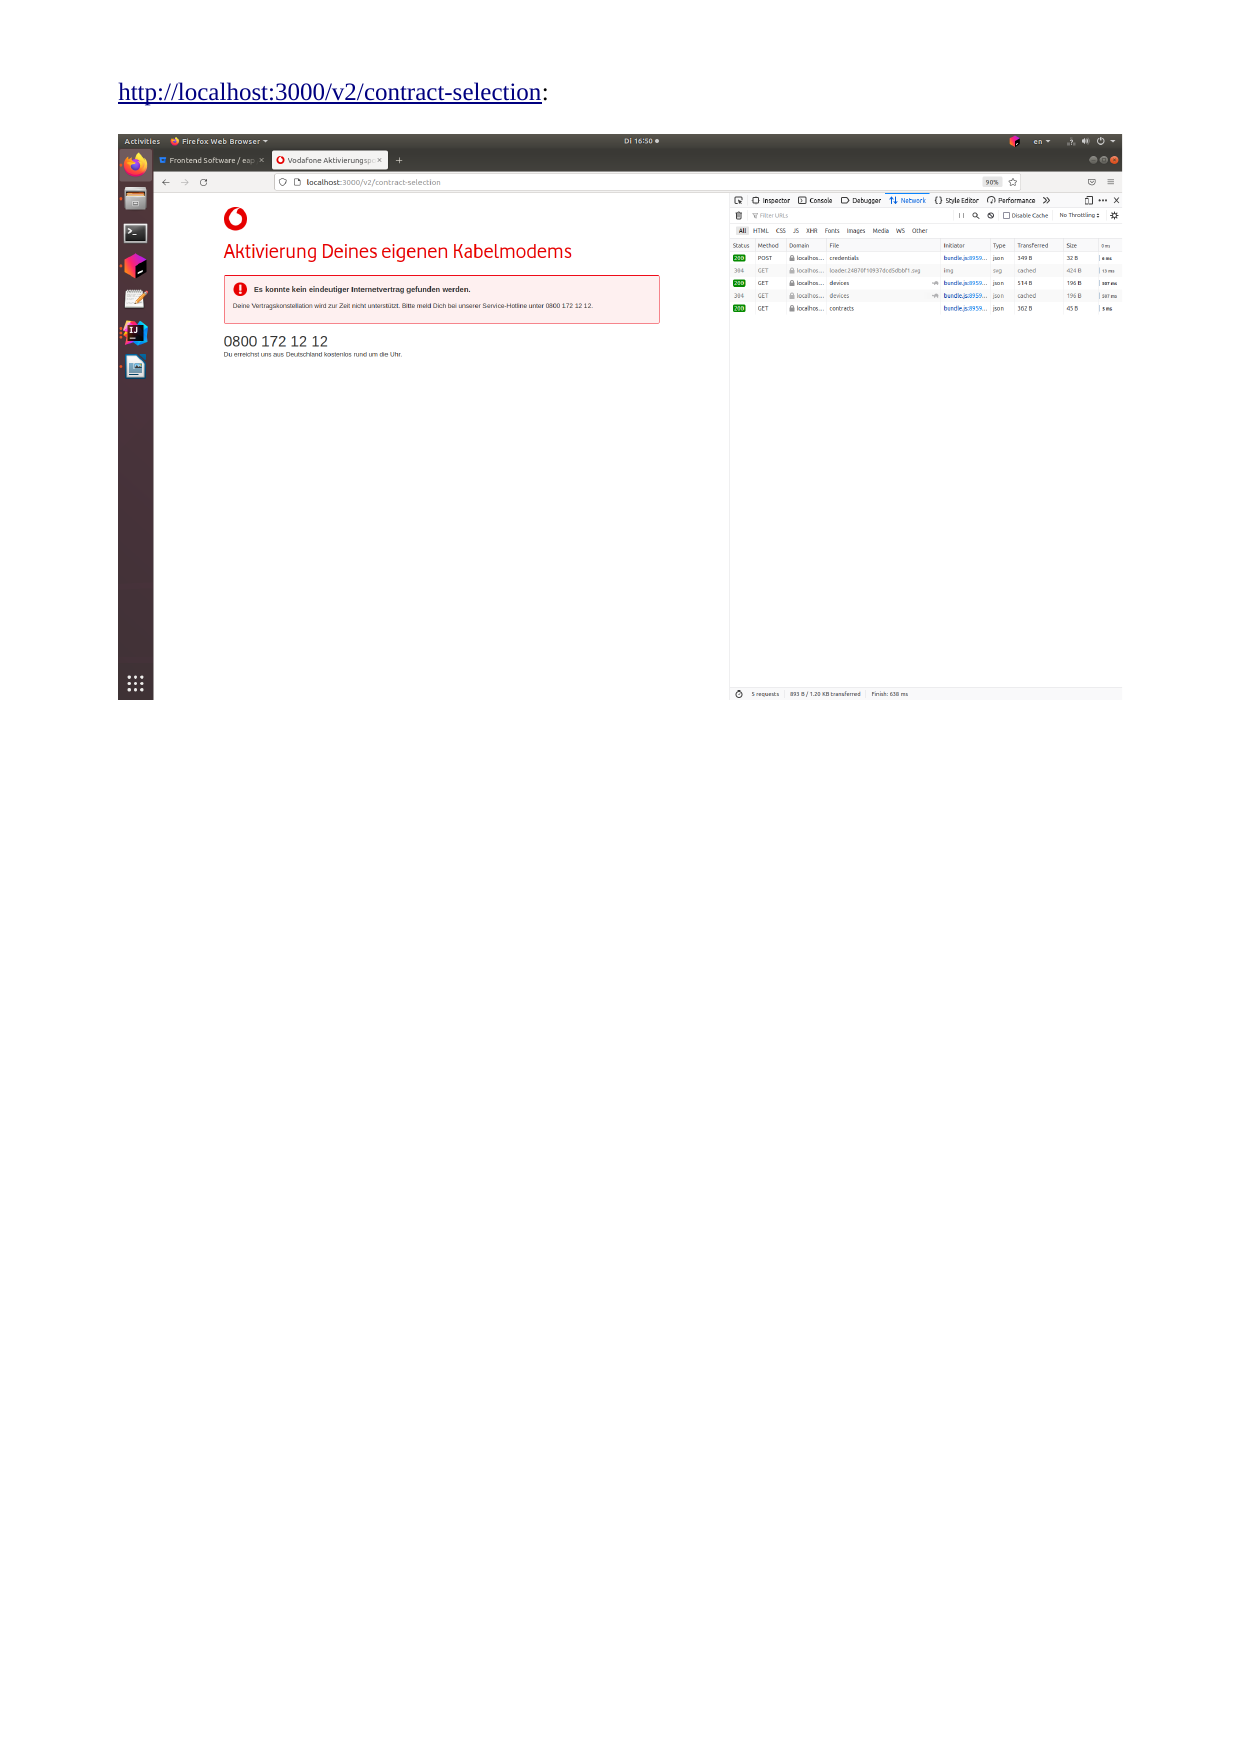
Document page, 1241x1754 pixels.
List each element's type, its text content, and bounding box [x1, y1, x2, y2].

text http://localhost:3000/v2/contract-selection: [118, 77, 1122, 106]
picture [118, 134, 1123, 700]
